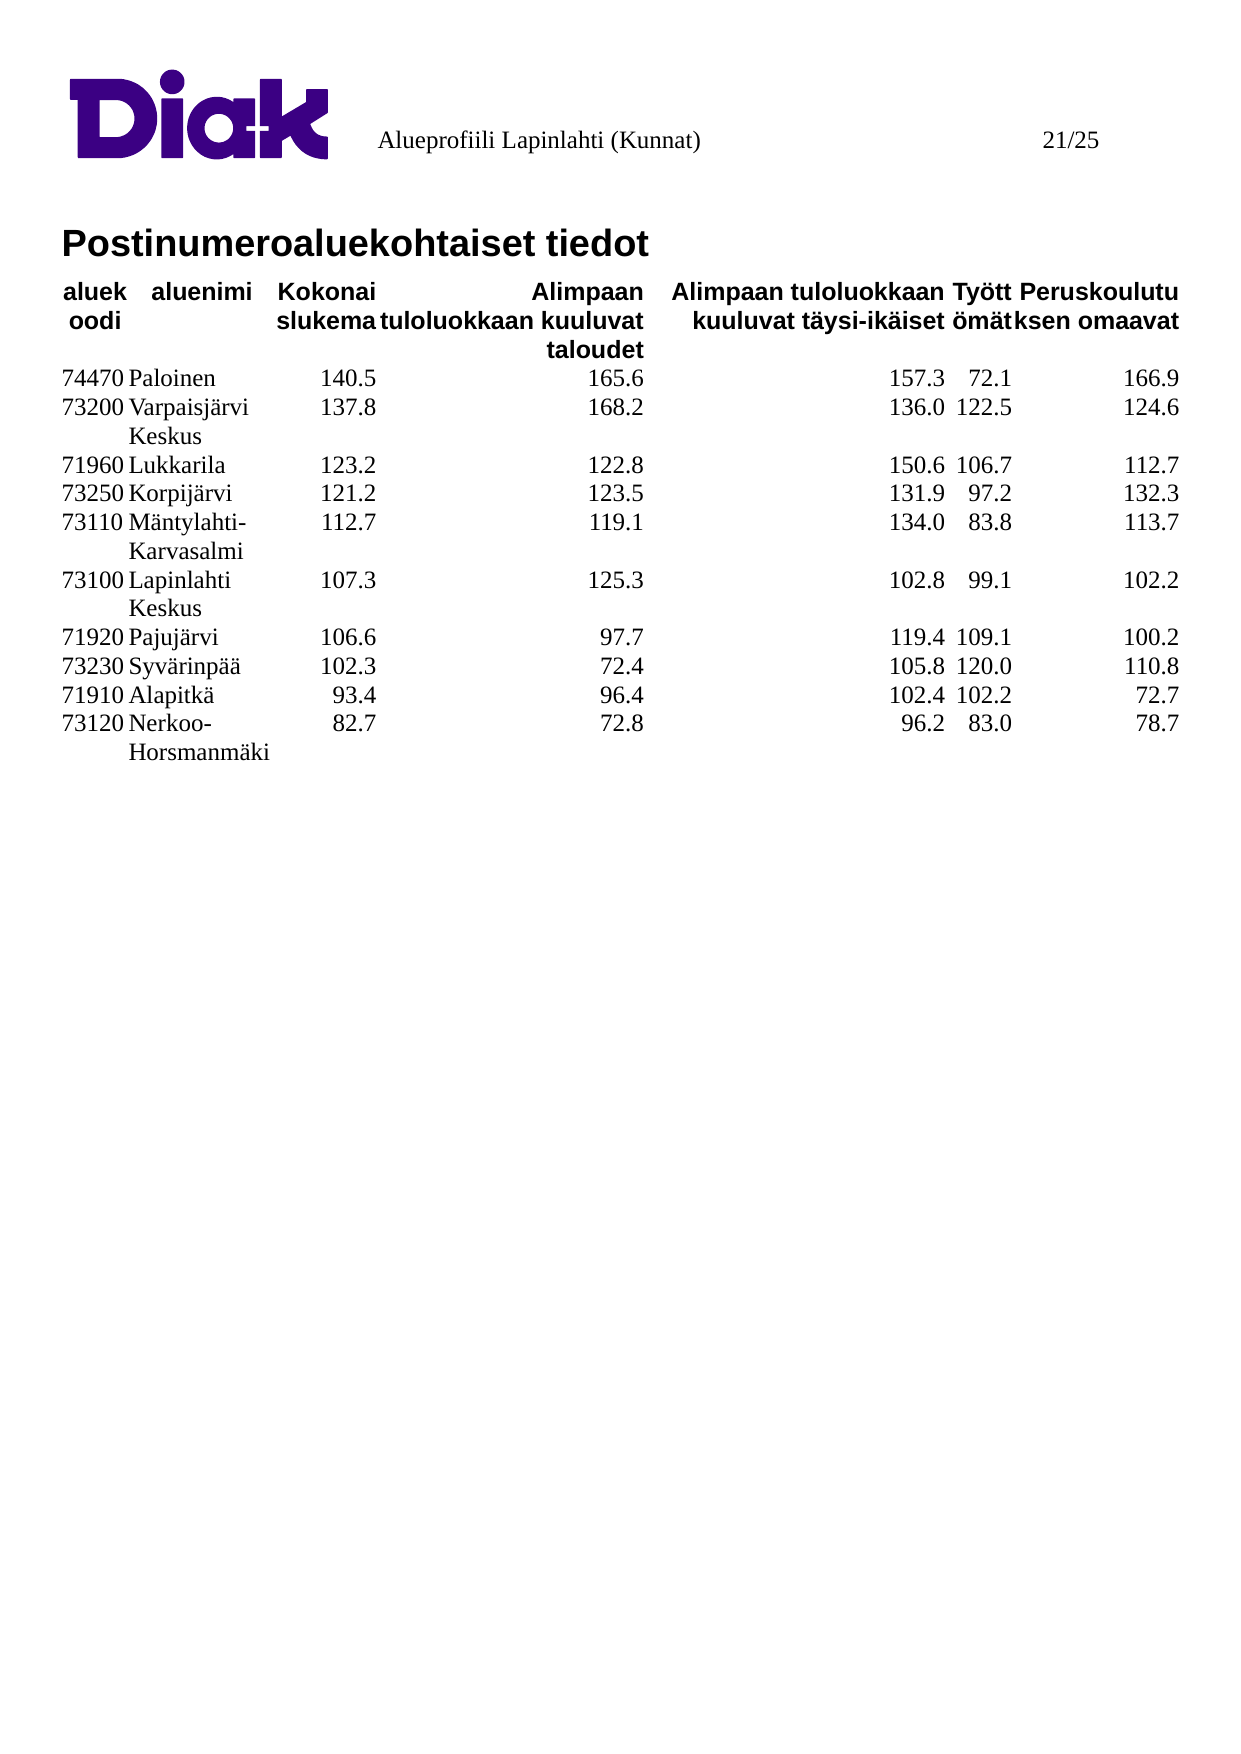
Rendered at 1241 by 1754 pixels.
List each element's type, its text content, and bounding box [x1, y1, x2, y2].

table_cell 136.0 [644, 392, 945, 450]
table_cell 112.7 [1012, 450, 1179, 478]
table_cell 74470 [61, 364, 128, 392]
table_cell Korpijärvi [128, 479, 276, 507]
table_cell Pajujärvi [128, 622, 276, 651]
table_header Peruskoulutuksen omaavat [1012, 277, 1179, 363]
table_cell 102.4 [644, 680, 945, 708]
table_cell 78.7 [1012, 709, 1179, 766]
table_cell 122.8 [376, 450, 644, 478]
table_cell 83.8 [945, 507, 1012, 565]
table_cell 168.2 [376, 392, 644, 450]
table_cell 83.0 [945, 709, 1012, 766]
table_cell 157.3 [644, 364, 945, 392]
table_cell 96.4 [376, 680, 644, 708]
table_cell 105.8 [644, 651, 945, 680]
table_cell 110.8 [1012, 651, 1179, 680]
table_cell 124.6 [1012, 392, 1179, 450]
table_cell 140.5 [276, 364, 376, 392]
table_cell 112.7 [276, 507, 376, 565]
table_cell 99.1 [945, 565, 1012, 622]
table_cell 73110 [61, 507, 128, 565]
table_cell 73100 [61, 565, 128, 622]
table_cell 102.2 [945, 680, 1012, 708]
table_cell 165.6 [376, 364, 644, 392]
table_cell 125.3 [376, 565, 644, 622]
table_cell 93.4 [276, 680, 376, 708]
table_cell 120.0 [945, 651, 1012, 680]
table_cell 123.5 [376, 479, 644, 507]
table_cell 72.8 [376, 709, 644, 766]
table_cell 71960 [61, 450, 128, 478]
table_cell 73230 [61, 651, 128, 680]
table_cell 72.1 [945, 364, 1012, 392]
table_cell 131.9 [644, 479, 945, 507]
table_cell 73250 [61, 479, 128, 507]
table_header aluenimi [128, 277, 276, 363]
table_header Kokonaislukema [276, 277, 376, 363]
table_cell 113.7 [1012, 507, 1179, 565]
table_cell 102.8 [644, 565, 945, 622]
table_cell 121.2 [276, 479, 376, 507]
table_cell 96.2 [644, 709, 945, 766]
table_cell 97.2 [945, 479, 1012, 507]
table_header Työttömät [945, 277, 1012, 363]
table_header aluekoodi [61, 277, 128, 363]
table_cell Lapinlahti Keskus [128, 565, 276, 622]
table_cell Paloinen [128, 364, 276, 392]
table_cell 72.4 [376, 651, 644, 680]
table_cell 82.7 [276, 709, 376, 766]
table_cell 150.6 [644, 450, 945, 478]
table_cell 72.7 [1012, 680, 1179, 708]
table_cell 122.5 [945, 392, 1012, 450]
table_cell 123.2 [276, 450, 376, 478]
table_cell Mäntylahti-Karvasalmi [128, 507, 276, 565]
table_cell 100.2 [1012, 622, 1179, 651]
table_cell Syvärinpää [128, 651, 276, 680]
table_cell Alapitkä [128, 680, 276, 708]
table_cell Varpaisjärvi Keskus [128, 392, 276, 450]
table_cell 107.3 [276, 565, 376, 622]
table_cell 119.4 [644, 622, 945, 651]
table_cell 71920 [61, 622, 128, 651]
table_cell 166.9 [1012, 364, 1179, 392]
table_cell 119.1 [376, 507, 644, 565]
table_cell 71910 [61, 680, 128, 708]
table_cell 73200 [61, 392, 128, 450]
table_cell 102.2 [1012, 565, 1179, 622]
table_cell 134.0 [644, 507, 945, 565]
table_cell Nerkoo-Horsmanmäki [128, 709, 276, 766]
table_cell 102.3 [276, 651, 376, 680]
table_cell 97.7 [376, 622, 644, 651]
table_header Alimpaan tuloluokkaan kuuluvat täysi-ikäiset [644, 277, 945, 363]
table_cell 106.6 [276, 622, 376, 651]
table_cell Lukkarila [128, 450, 276, 478]
table_cell 106.7 [945, 450, 1012, 478]
table_cell 109.1 [945, 622, 1012, 651]
table_cell 137.8 [276, 392, 376, 450]
table_cell 132.3 [1012, 479, 1179, 507]
table_header Alimpaan tuloluokkaan kuuluvat taloudet [376, 277, 644, 363]
table_cell 73120 [61, 709, 128, 766]
subtitle Postinumeroaluekohtaiset tiedot [61, 221, 1179, 265]
